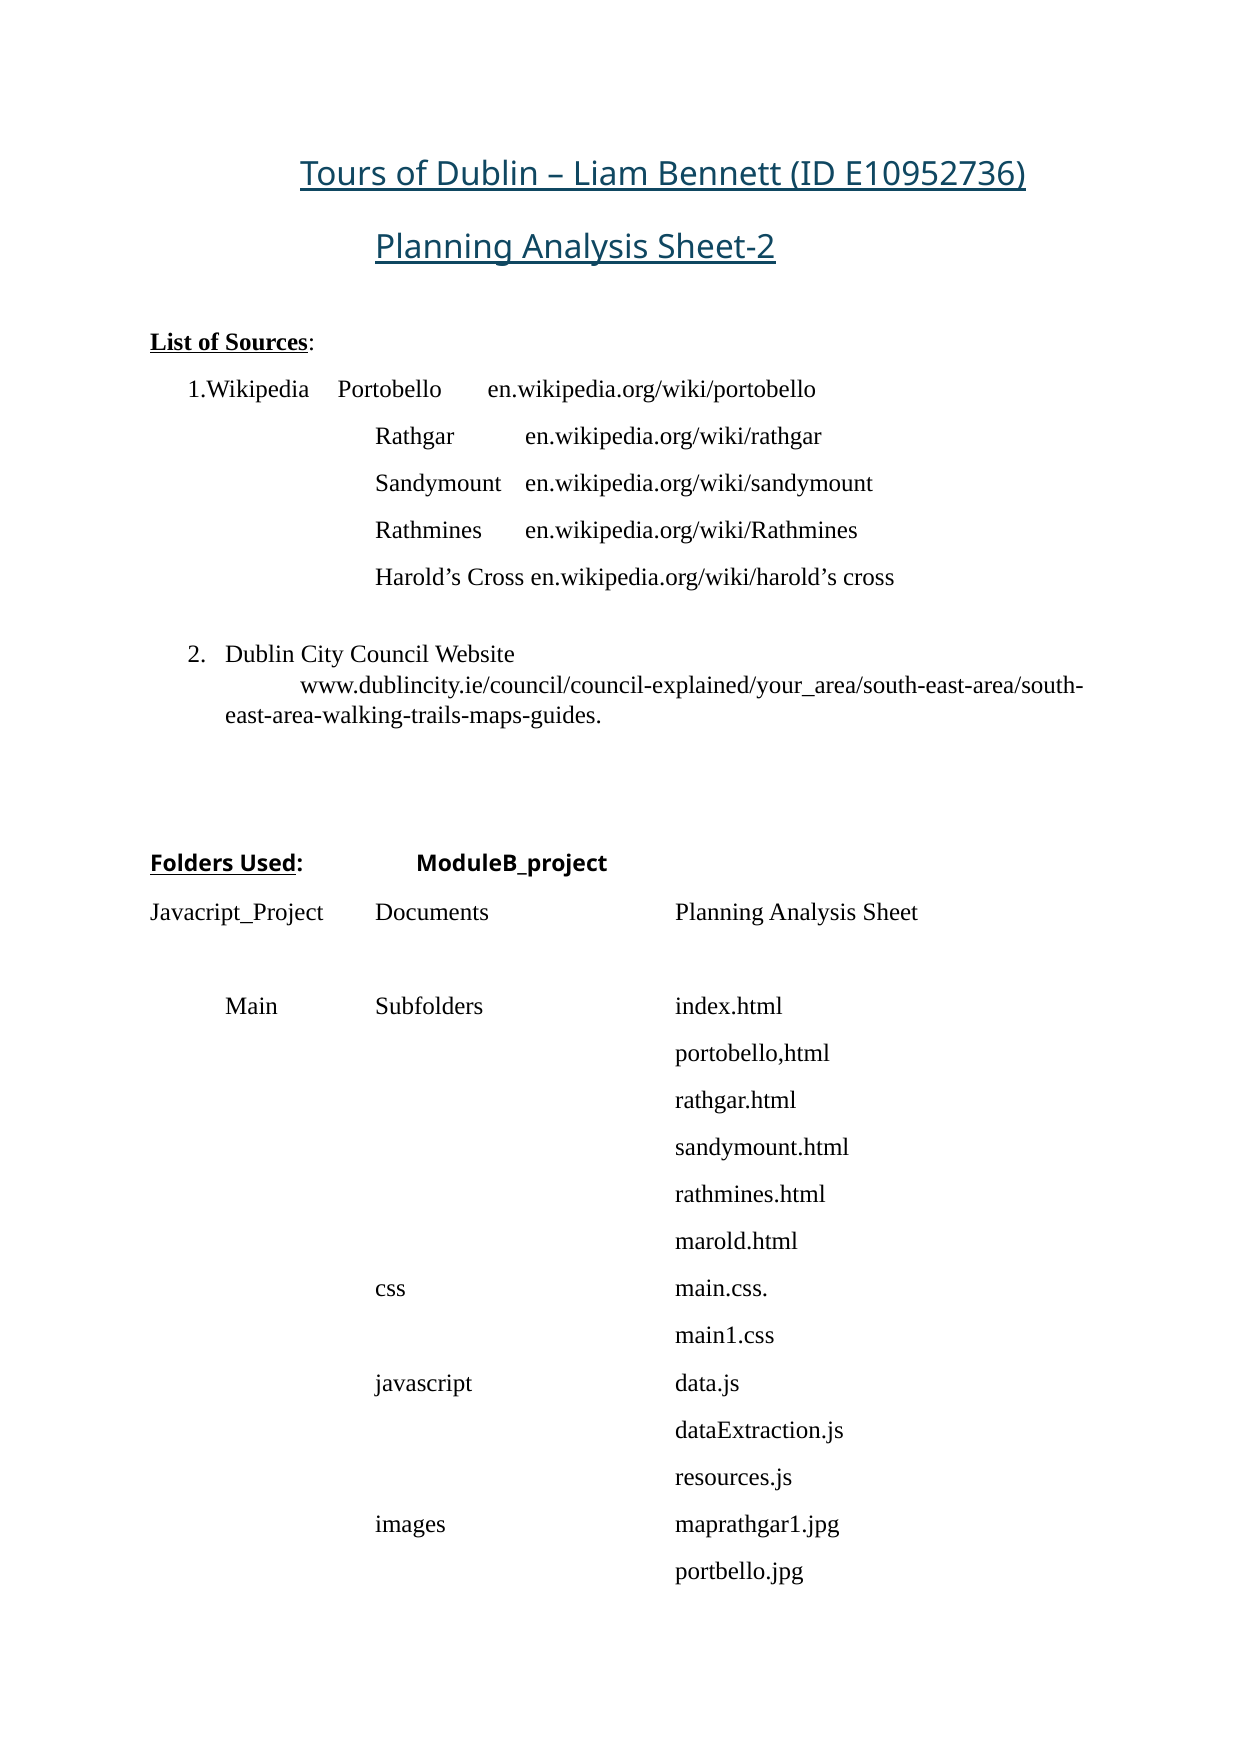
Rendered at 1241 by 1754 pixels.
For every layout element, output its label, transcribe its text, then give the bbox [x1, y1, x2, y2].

subtitle Tours of Dublin – Liam Bennett (ID E10952736) [225, 150, 1090, 195]
text javascript data.js [150, 1368, 1090, 1396]
text portobello,html [150, 1038, 1090, 1067]
text dataExtraction.js [150, 1415, 1090, 1443]
text 1.Wikipedia Portobello en.wikipedia.org/wiki/portobello [187, 374, 1090, 402]
text Rathmines en.wikipedia.org/wiki/Rathmines [300, 515, 1090, 544]
text portbello.jpg [150, 1556, 1090, 1585]
subtitle Planning Analysis Sheet-2 [150, 223, 1090, 268]
text resources.js [150, 1462, 1090, 1491]
text Sandymount en.wikipedia.org/wiki/sandymount [375, 468, 1090, 497]
text main1.css [150, 1321, 1090, 1349]
text rathmines.html [150, 1179, 1090, 1208]
text Harold’s Cross en.wikipedia.org/wiki/harold’s cross [300, 562, 1090, 591]
text Javacript_Project Documents Planning Analysis Sheet [150, 897, 1090, 926]
text css main.css. [150, 1273, 1090, 1302]
text Rathgar en.wikipedia.org/wiki/rathgar [375, 421, 1090, 449]
list Dublin City Council Website www.dublincity.ie/council/council-explained/your_area/south-east-area/south-east-area-walking-trails-maps-guides. [187, 639, 1090, 729]
text Folders Used: ModuleB_project [150, 847, 1090, 878]
text Main Subfolders index.html [150, 991, 1090, 1020]
text images maprathgar1.jpg [150, 1509, 1090, 1538]
text rathgar.html [150, 1085, 1090, 1114]
text List of Sources: [150, 327, 1090, 355]
text sandymount.html [150, 1132, 1090, 1161]
text marold.html [150, 1226, 1090, 1255]
